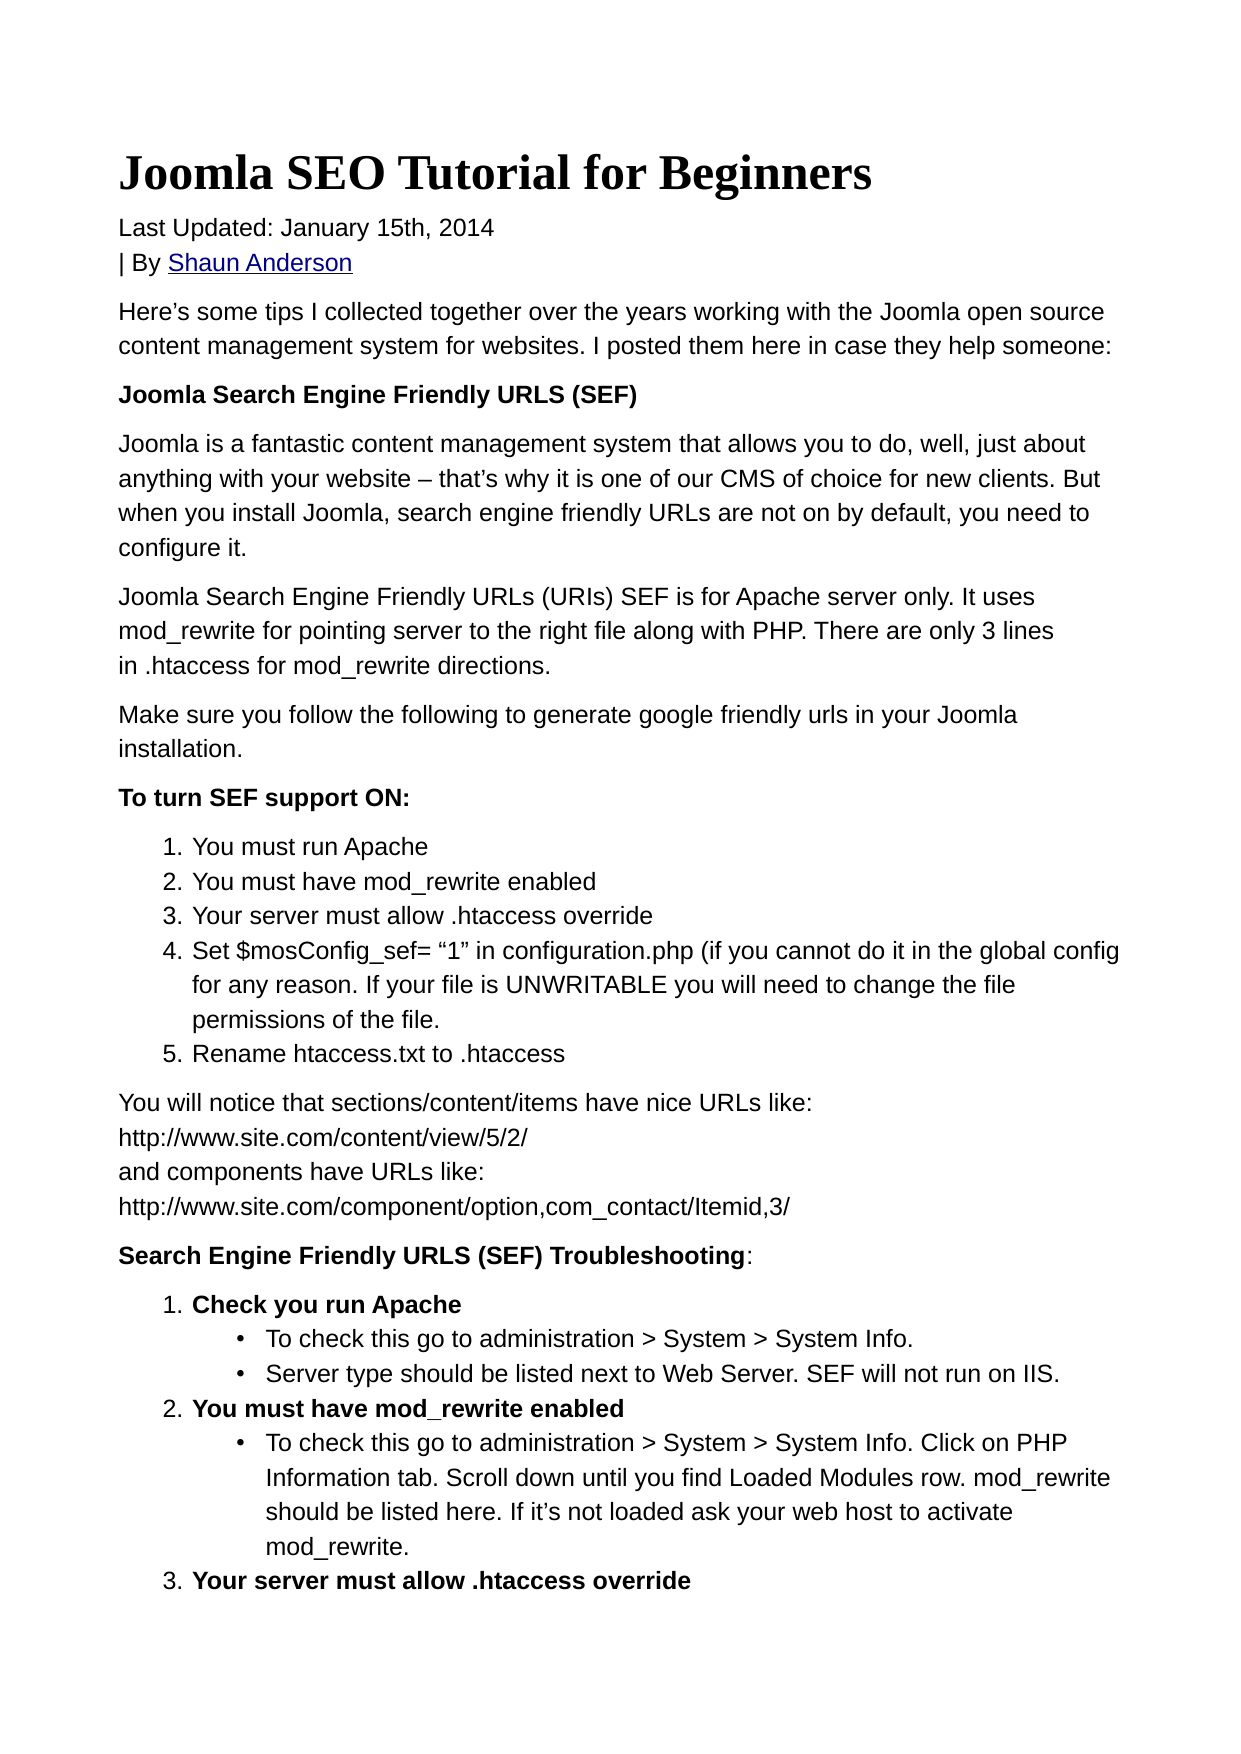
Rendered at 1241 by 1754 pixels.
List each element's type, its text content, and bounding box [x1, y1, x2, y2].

text Here’s some tips I collected together over the years working with the Joomla open source content management system for websites. I posted them here in case they help someone: [118, 297, 1122, 360]
list Rename htaccess.txt to .htaccess [162, 1039, 1122, 1068]
text Joomla Search Engine Friendly URLs (URIs) SEF is for Apache server only. It uses mod_rewrite for pointing server to the right file along with PHP. There are only 3 lines in .htaccess for mod_rewrite directions. [118, 582, 1122, 679]
text Search Engine Friendly URLS (SEF) Troubleshooting: [118, 1241, 1122, 1269]
list To check this go to administration > System > System Info. [236, 1324, 1122, 1353]
text Make sure you follow the following to generate google friendly urls in your Joomla installation. [118, 700, 1122, 763]
list Server type should be listed next to Web Server. SEF will not run on IIS. [236, 1359, 1122, 1388]
list You must run Apache [162, 832, 1122, 861]
list Your server must allow .htaccess override [162, 901, 1122, 930]
list You must have mod_rewrite enabled [162, 1393, 1122, 1422]
subtitle Joomla SEO Tutorial for Beginners [118, 143, 1122, 201]
list Check you run Apache [162, 1290, 1122, 1319]
list To check this go to administration > System > System Info. Click on PHP Information tab. Scroll down until you find Loaded Modules row. mod_rewrite should be listed here. If it’s not loaded ask your web host to activate mod_rewrite. [236, 1428, 1122, 1560]
text Last Updated: January 15th, 2014 [118, 213, 1122, 242]
list Set $mosConfig_sef= “1” in configuration.php (if you cannot do it in the global config for any reason. If your file is UNWRITABLE you will need to change the file permissions of the file. [162, 936, 1122, 1033]
list Your server must allow .htaccess override [162, 1566, 1122, 1595]
text To turn SEF support ON: [118, 783, 1122, 812]
text | By Shaun Anderson [118, 248, 1122, 276]
text Joomla Search Engine Friendly URLS (SEF) [118, 380, 1122, 409]
list You must have mod_rewrite enabled [162, 867, 1122, 896]
text Joomla is a fantastic content management system that allows you to do, well, just about anything with your website – that’s why it is one of our CMS of choice for new clients. But when you install Joomla, search engine friendly URLs are not on by default, you need to configure it. [118, 429, 1122, 561]
text You will notice that sections/content/items have nice URLs like: http://www.site.com/content/view/5/2/ and components have URLs like: http://www.site.com/component/option,com_contact/Itemid,3/ [118, 1088, 1122, 1221]
